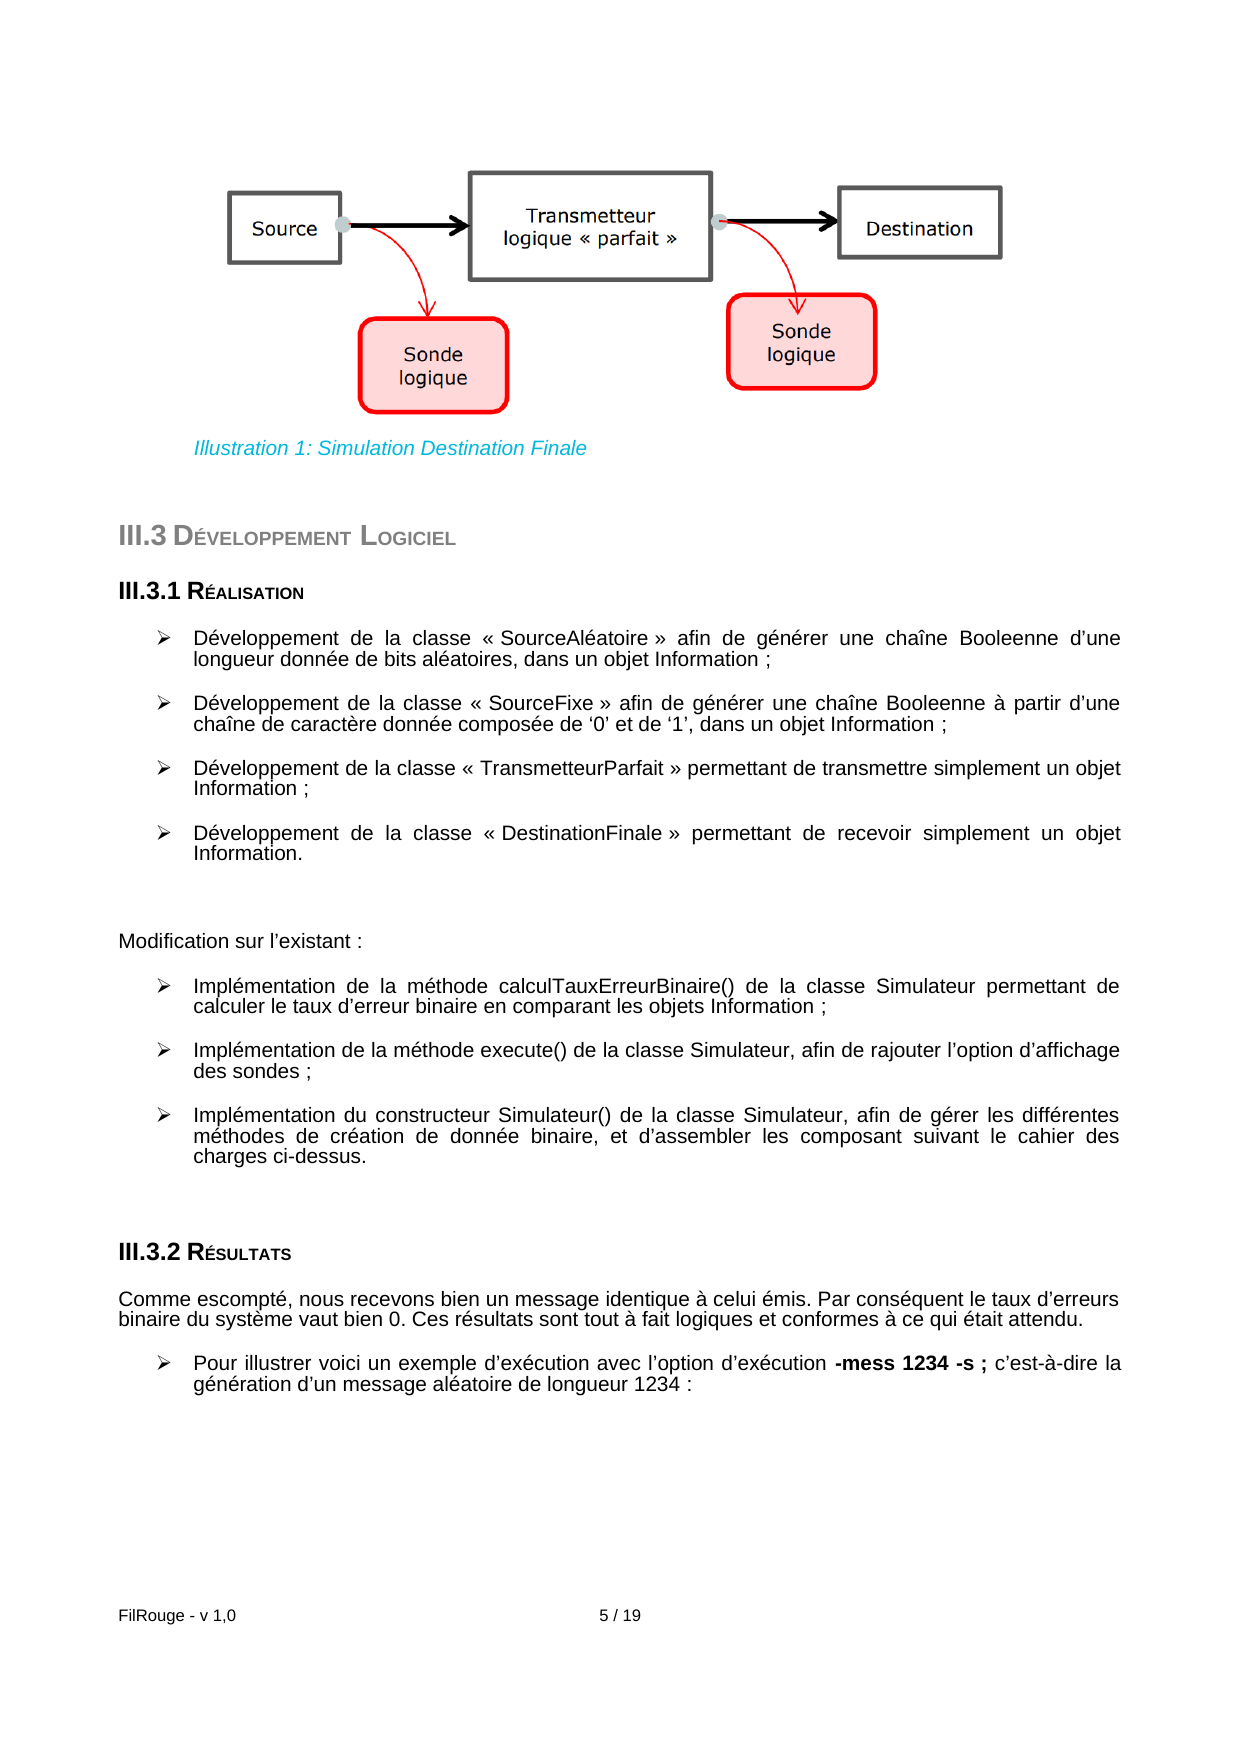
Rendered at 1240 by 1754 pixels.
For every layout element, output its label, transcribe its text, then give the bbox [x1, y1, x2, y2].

subtitle Développement Logiciel [118, 518, 1121, 551]
subtitle Résultats [118, 1237, 1121, 1265]
list Développement de la classe « SourceAléatoire » afin de générer une chaîne Booleenne d’une longueur donnée de bits aléatoires, dans un objet Information ; [156, 629, 1121, 670]
list Développement de la classe « SourceFixe » afin de générer une chaîne Booleenne à partir d’une chaîne de caractère donnée composée de ‘0’ et de ‘1’, dans un objet Information ; [156, 694, 1121, 735]
text Comme escompté, nous recevons bien un message identique à celui émis. Par conséquent le taux d’erreurs binaire du système vaut bien 0. Ces résultats sont tout à fait logiques et conformes à ce qui était attendu. [118, 1289, 1121, 1331]
list Implémentation de la méthode execute() de la classe Simulateur, afin de rajouter l’option d’affichage des sondes ; [156, 1041, 1121, 1083]
text Illustration 1: Simulation Destination Finale [194, 424, 1046, 460]
list Développement de la classe « DestinationFinale » permettant de recevoir simplement un objet Information. [156, 823, 1121, 865]
subtitle Réalisation [118, 576, 1121, 605]
picture [193, 140, 1046, 424]
list Pour illustrer voici un exemple d’exécution avec l’option d’exécution -mess 1234 -s ; c’est-à-dire la génération d’un message aléatoire de longueur 1234 : [156, 1354, 1121, 1396]
list Implémentation du constructeur Simulateur() de la classe Simulateur, afin de gérer les différentes méthodes de création de donnée binaire, et d’assembler les composant suivant le cahier des charges ci-dessus. [156, 1106, 1121, 1168]
list Implémentation de la méthode calculTauxErreurBinaire() de la classe Simulateur permettant de calculer le taux d’erreur binaire en comparant les objets Information ; [156, 977, 1121, 1018]
list Développement de la classe « TransmetteurParfait » permettant de transmettre simplement un objet Information ; [156, 759, 1121, 800]
text Modification sur l’existant : [118, 932, 1121, 953]
